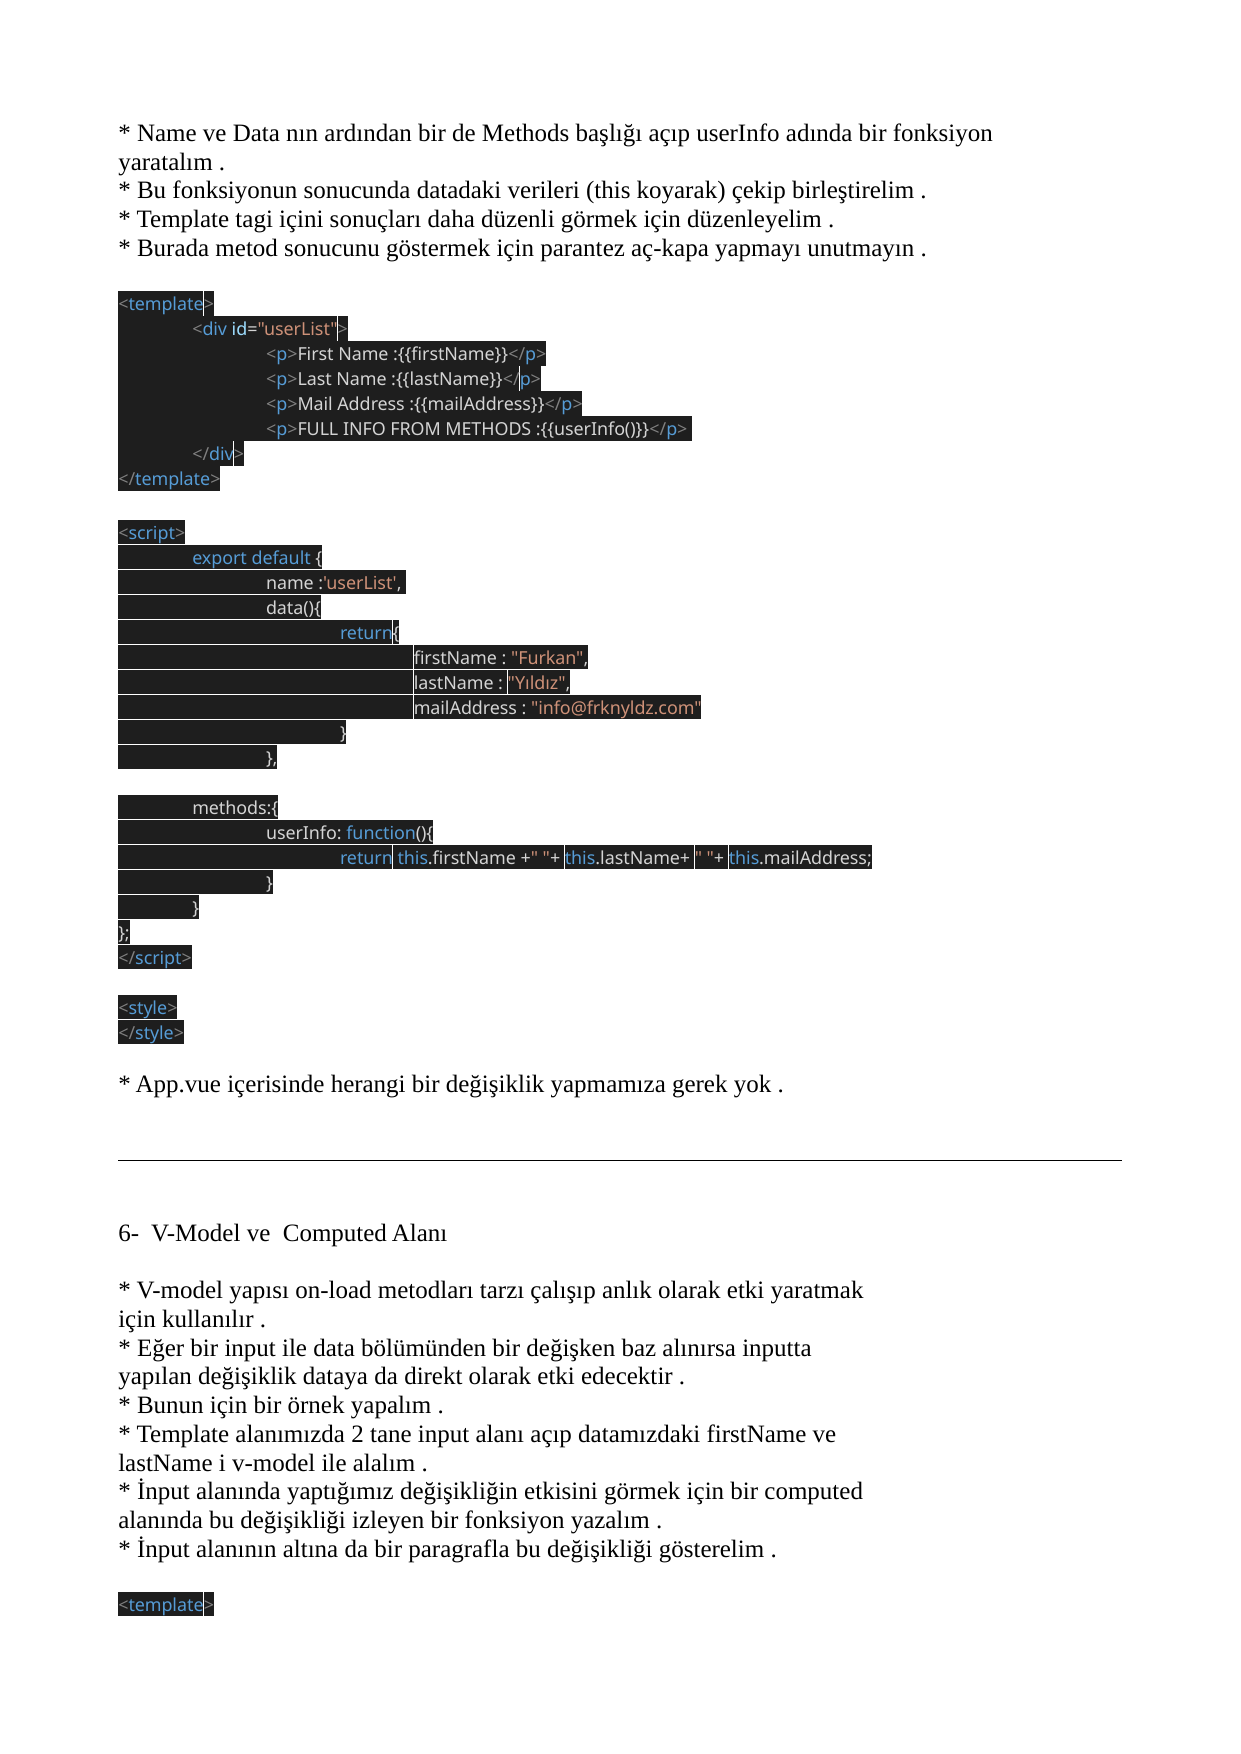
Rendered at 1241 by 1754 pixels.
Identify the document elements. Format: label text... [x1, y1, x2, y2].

text mailAddress : "info@frknyldz.com" [118, 694, 1122, 719]
text * Template tagi içini sonuçları daha düzenli görmek için düzenleyelim . [118, 204, 1122, 233]
text }; [118, 919, 1122, 944]
text } [118, 869, 1122, 894]
text yapılan değişiklik dataya da direkt olarak etki edecektir . [118, 1361, 1122, 1390]
text * İnput alanının altına da bir paragrafla bu değişikliği gösterelim . [118, 1534, 1122, 1563]
text }, [118, 744, 1122, 769]
text </style> [118, 1019, 1122, 1044]
text } [118, 719, 1122, 744]
text <script> [118, 519, 1122, 544]
text return{ [118, 619, 1122, 644]
text yaratalım . [118, 147, 1122, 176]
text * Bunun için bir örnek yapalım . [118, 1390, 1122, 1419]
text <p>Mail Address :{{mailAddress}}</p> [118, 391, 1122, 416]
text <p>FULL INFO FROM METHODS :{{userInfo()}}</p> [118, 416, 1122, 441]
text lastName i v-model ile alalım . [118, 1448, 1122, 1476]
text data(){ [118, 594, 1122, 619]
text methods:{ [118, 794, 1122, 819]
text <p>First Name :{{firstName}}</p> [118, 341, 1122, 366]
text </script> [118, 944, 1122, 969]
text lastName : "Yıldız", [118, 669, 1122, 694]
text userInfo: function(){ [118, 819, 1122, 844]
text } [118, 894, 1122, 919]
text * Bu fonksiyonun sonucunda datadaki verileri (this koyarak) çekip birleştirelim . [118, 176, 1122, 204]
text <style> [118, 994, 1122, 1019]
text * Eğer bir input ile data bölümünden bir değişken baz alınırsa inputta [118, 1333, 1122, 1361]
text <p>Last Name :{{lastName}}</p> [118, 366, 1122, 391]
text * App.vue içerisinde herangi bir değişiklik yapmamıza gerek yok . [118, 1069, 1122, 1098]
text * Template alanımızda 2 tane input alanı açıp datamızdaki firstName ve [118, 1419, 1122, 1448]
text * Burada metod sonucunu göstermek için parantez aç-kapa yapmayı unutmayın . [118, 233, 1122, 262]
text </div> [118, 441, 1122, 466]
text <template> [118, 291, 1122, 316]
text * İnput alanında yaptığımız değişikliğin etkisini görmek için bir computed [118, 1476, 1122, 1505]
text name :'userList', [118, 569, 1122, 594]
text 6- V-Model ve Computed Alanı [118, 1218, 1122, 1246]
text </template> [118, 466, 1122, 491]
text * Name ve Data nın ardından bir de Methods başlığı açıp userInfo adında bir fonksiyon [118, 118, 1122, 147]
text <template> [118, 1591, 1122, 1616]
text firstName : "Furkan", [118, 644, 1122, 669]
text için kullanılır . [118, 1304, 1122, 1333]
text return this.firstName +" "+ this.lastName+ " "+ this.mailAddress; [118, 844, 1122, 869]
text alanında bu değişikliği izleyen bir fonksiyon yazalım . [118, 1505, 1122, 1534]
text * V-model yapısı on-load metodları tarzı çalışıp anlık olarak etki yaratmak [118, 1275, 1122, 1304]
text <div id="userList"> [118, 316, 1122, 341]
text export default { [118, 544, 1122, 569]
